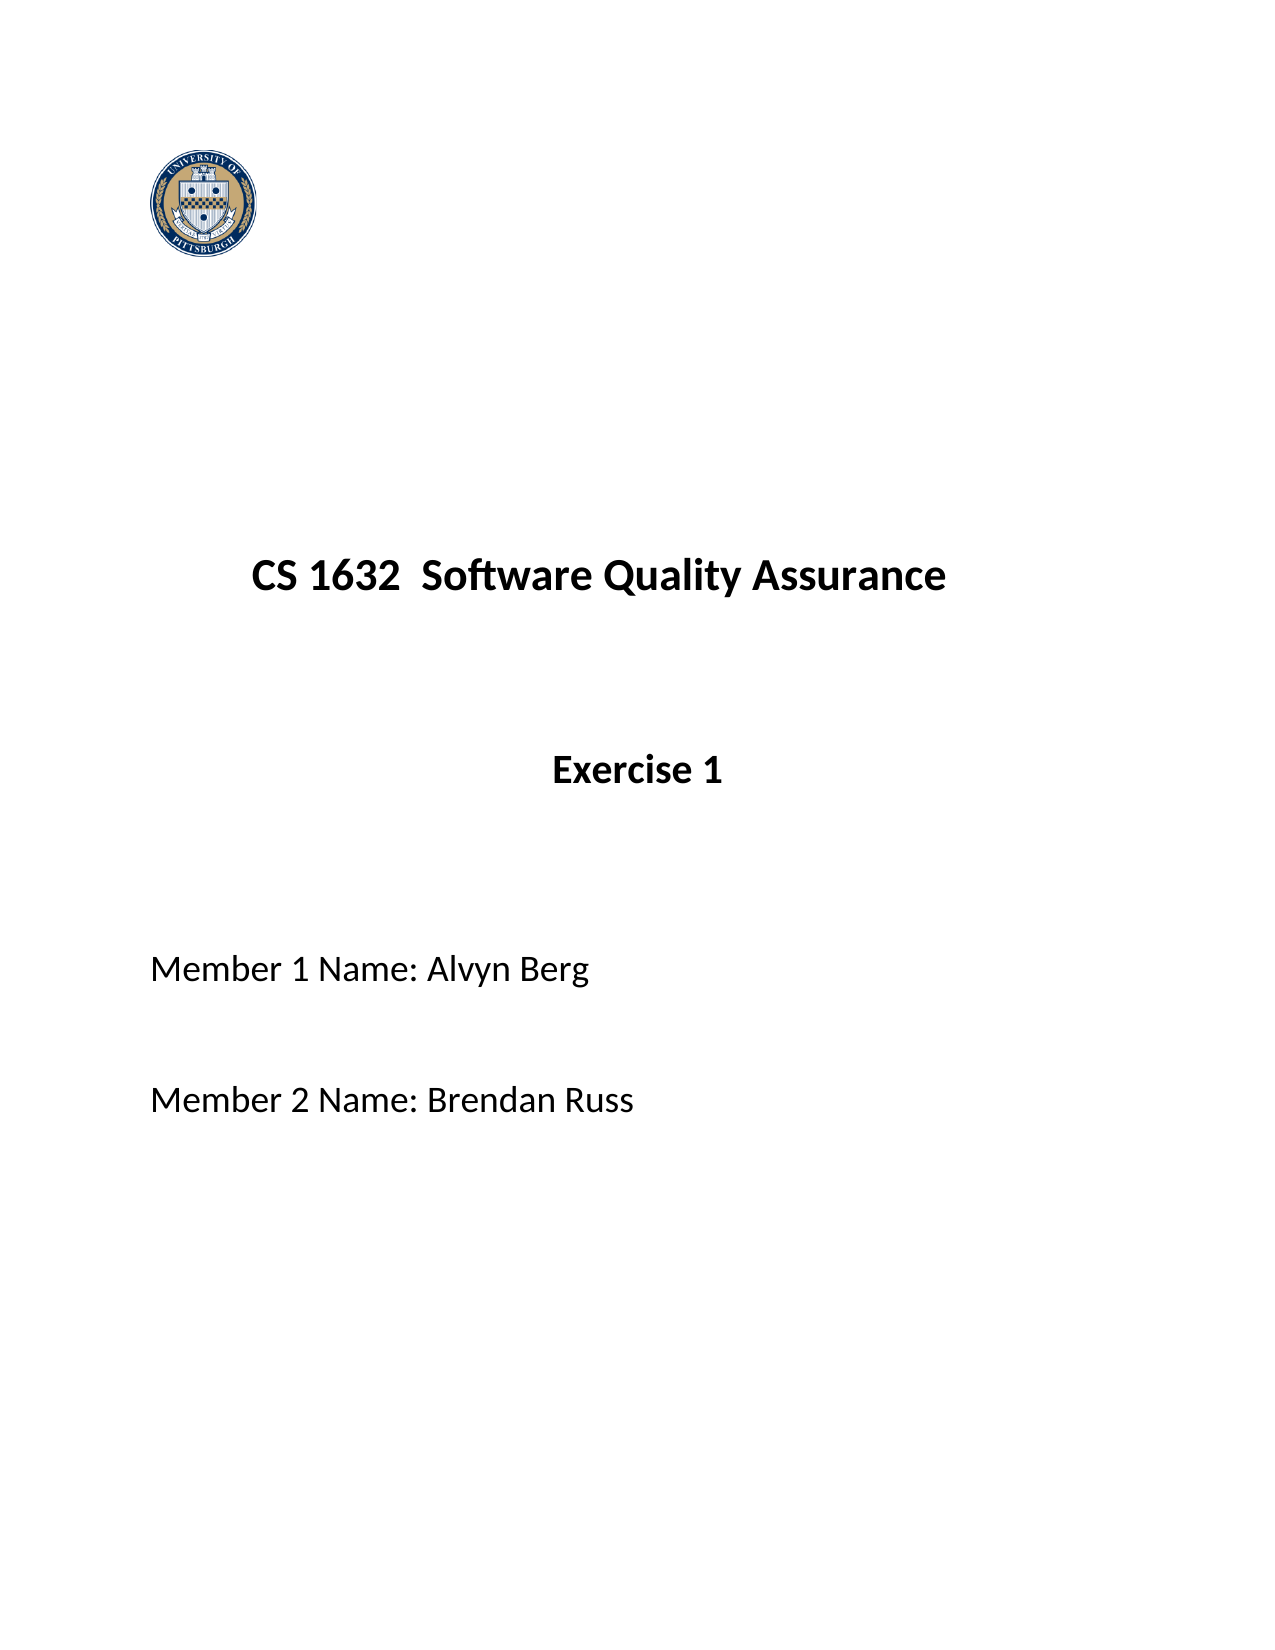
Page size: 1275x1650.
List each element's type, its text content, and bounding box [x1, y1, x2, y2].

text CS 1632 Software Quality Assurance [150, 546, 1125, 602]
text Exercise 1 [150, 743, 1125, 793]
text Member 1 Name: Alvyn Berg [150, 945, 1125, 991]
text Member 2 Name: Brendan Russ [150, 1076, 1125, 1122]
